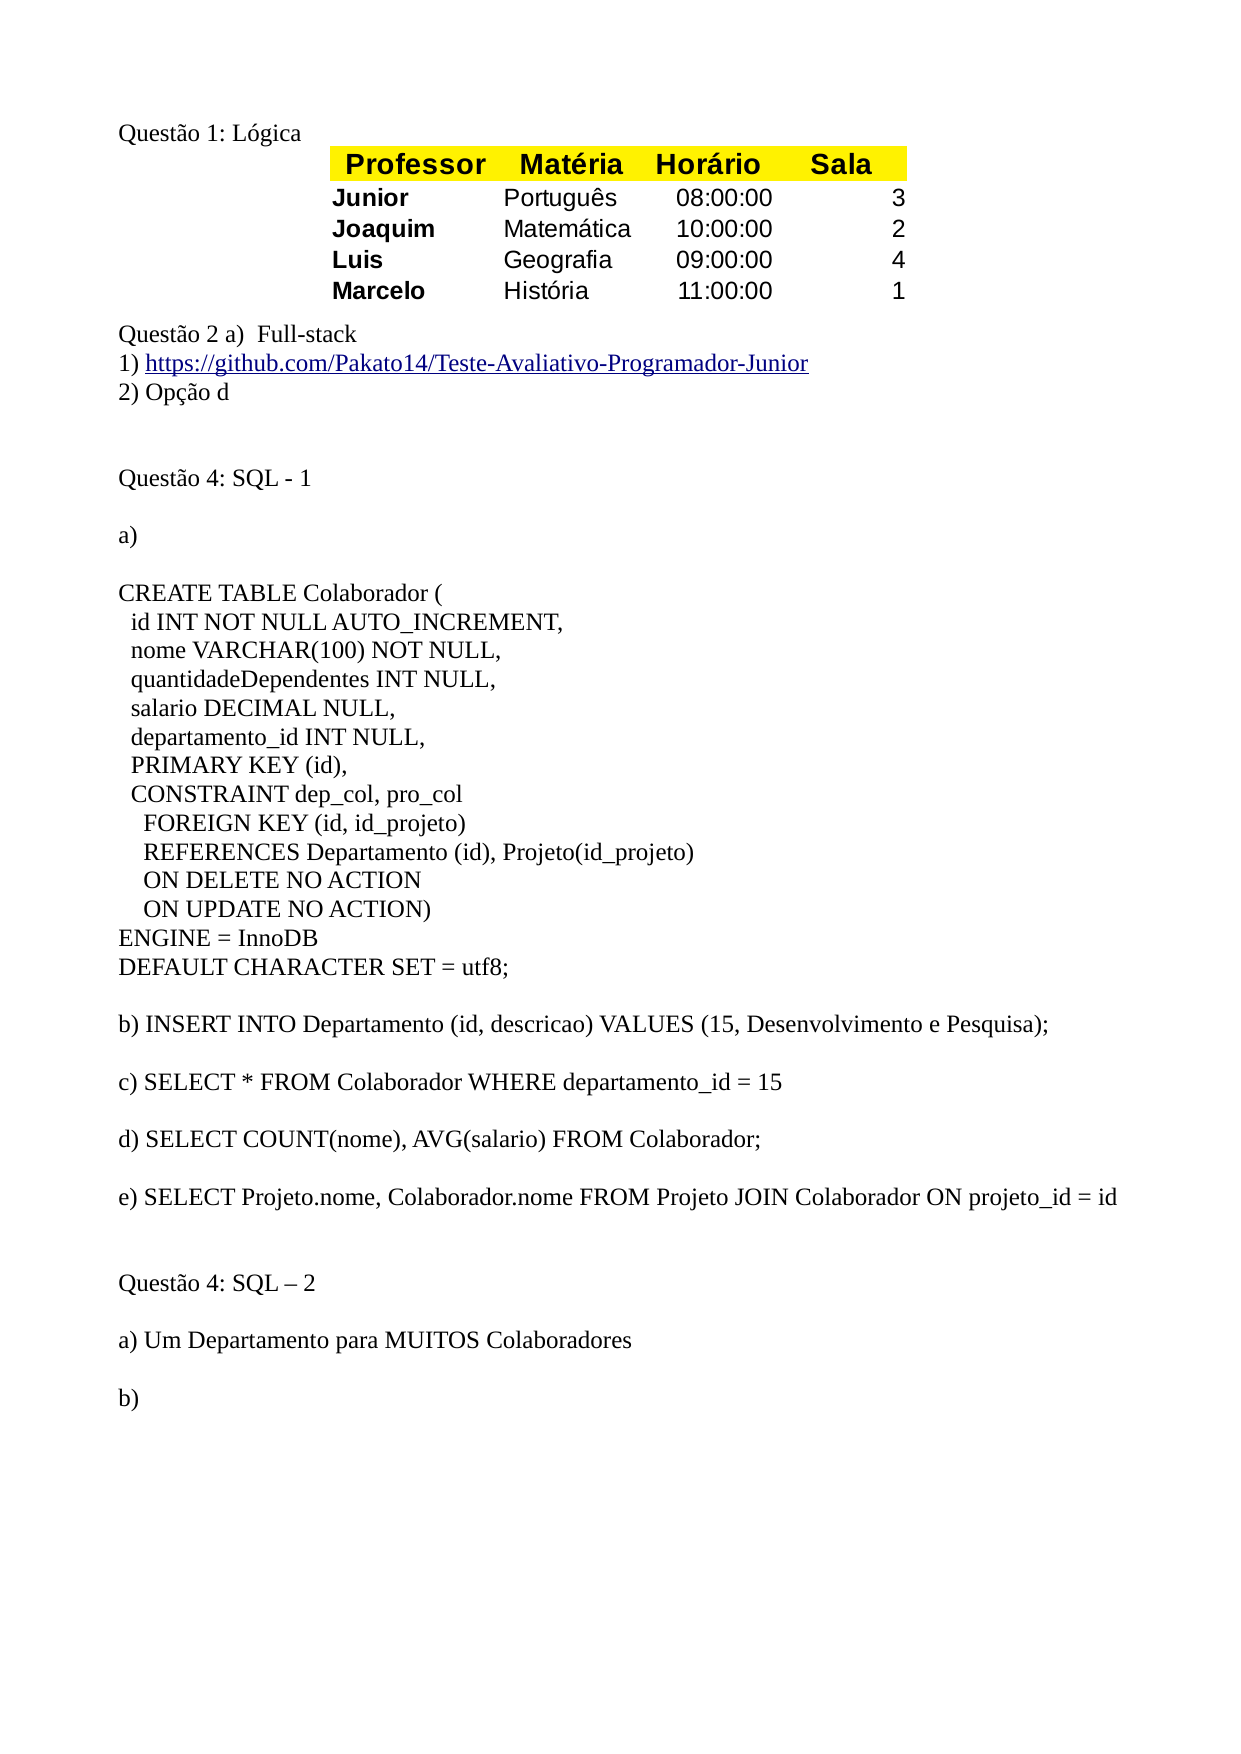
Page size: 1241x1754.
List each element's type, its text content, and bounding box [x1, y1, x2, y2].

text quantidadeDependentes INT NULL, [118, 664, 1122, 693]
text Questão 4: SQL – 2 [118, 1268, 1122, 1297]
text a) Um Departamento para MUITOS Colaboradores [118, 1326, 1122, 1354]
text Questão 2 a) Full-stack [118, 319, 1122, 348]
text c) SELECT * FROM Colaborador WHERE departamento_id = 15 [118, 1067, 1122, 1096]
text ON UPDATE NO ACTION) [118, 894, 1122, 923]
text departamento_id INT NULL, [118, 722, 1122, 751]
text CREATE TABLE Colaborador ( [118, 578, 1122, 607]
text d) SELECT COUNT(nome), AVG(salario) FROM Colaborador; [118, 1124, 1122, 1153]
text ENGINE = InnoDB [118, 923, 1122, 952]
text nome VARCHAR(100) NOT NULL, [118, 636, 1122, 664]
text a) [118, 521, 1122, 549]
text Questão 4: SQL - 1 [118, 463, 1122, 492]
text Questão 1: Lógica [118, 118, 1122, 147]
text REFERENCES Departamento (id), Projeto(id_projeto) [118, 837, 1122, 866]
text 2) Opção d [118, 377, 1122, 406]
text e) SELECT Projeto.nome, Colaborador.nome FROM Projeto JOIN Colaborador ON projeto_id = id [118, 1182, 1122, 1211]
text CONSTRAINT dep_col, pro_col [118, 779, 1122, 808]
text id INT NOT NULL AUTO_INCREMENT, [118, 607, 1122, 636]
text b) [118, 1383, 1122, 1412]
text 1) https://github.com/Pakato14/Teste-Avaliativo-Programador-Junior [118, 348, 1122, 377]
text FOREIGN KEY (id, id_projeto) [118, 808, 1122, 837]
text salario DECIMAL NULL, [118, 693, 1122, 722]
text b) INSERT INTO Departamento (id, descricao) VALUES (15, Desenvolvimento e Pesquisa); [118, 1009, 1122, 1038]
text ON DELETE NO ACTION [118, 866, 1122, 894]
text PRIMARY KEY (id), [118, 751, 1122, 779]
text DEFAULT CHARACTER SET = utf8; [118, 952, 1122, 981]
